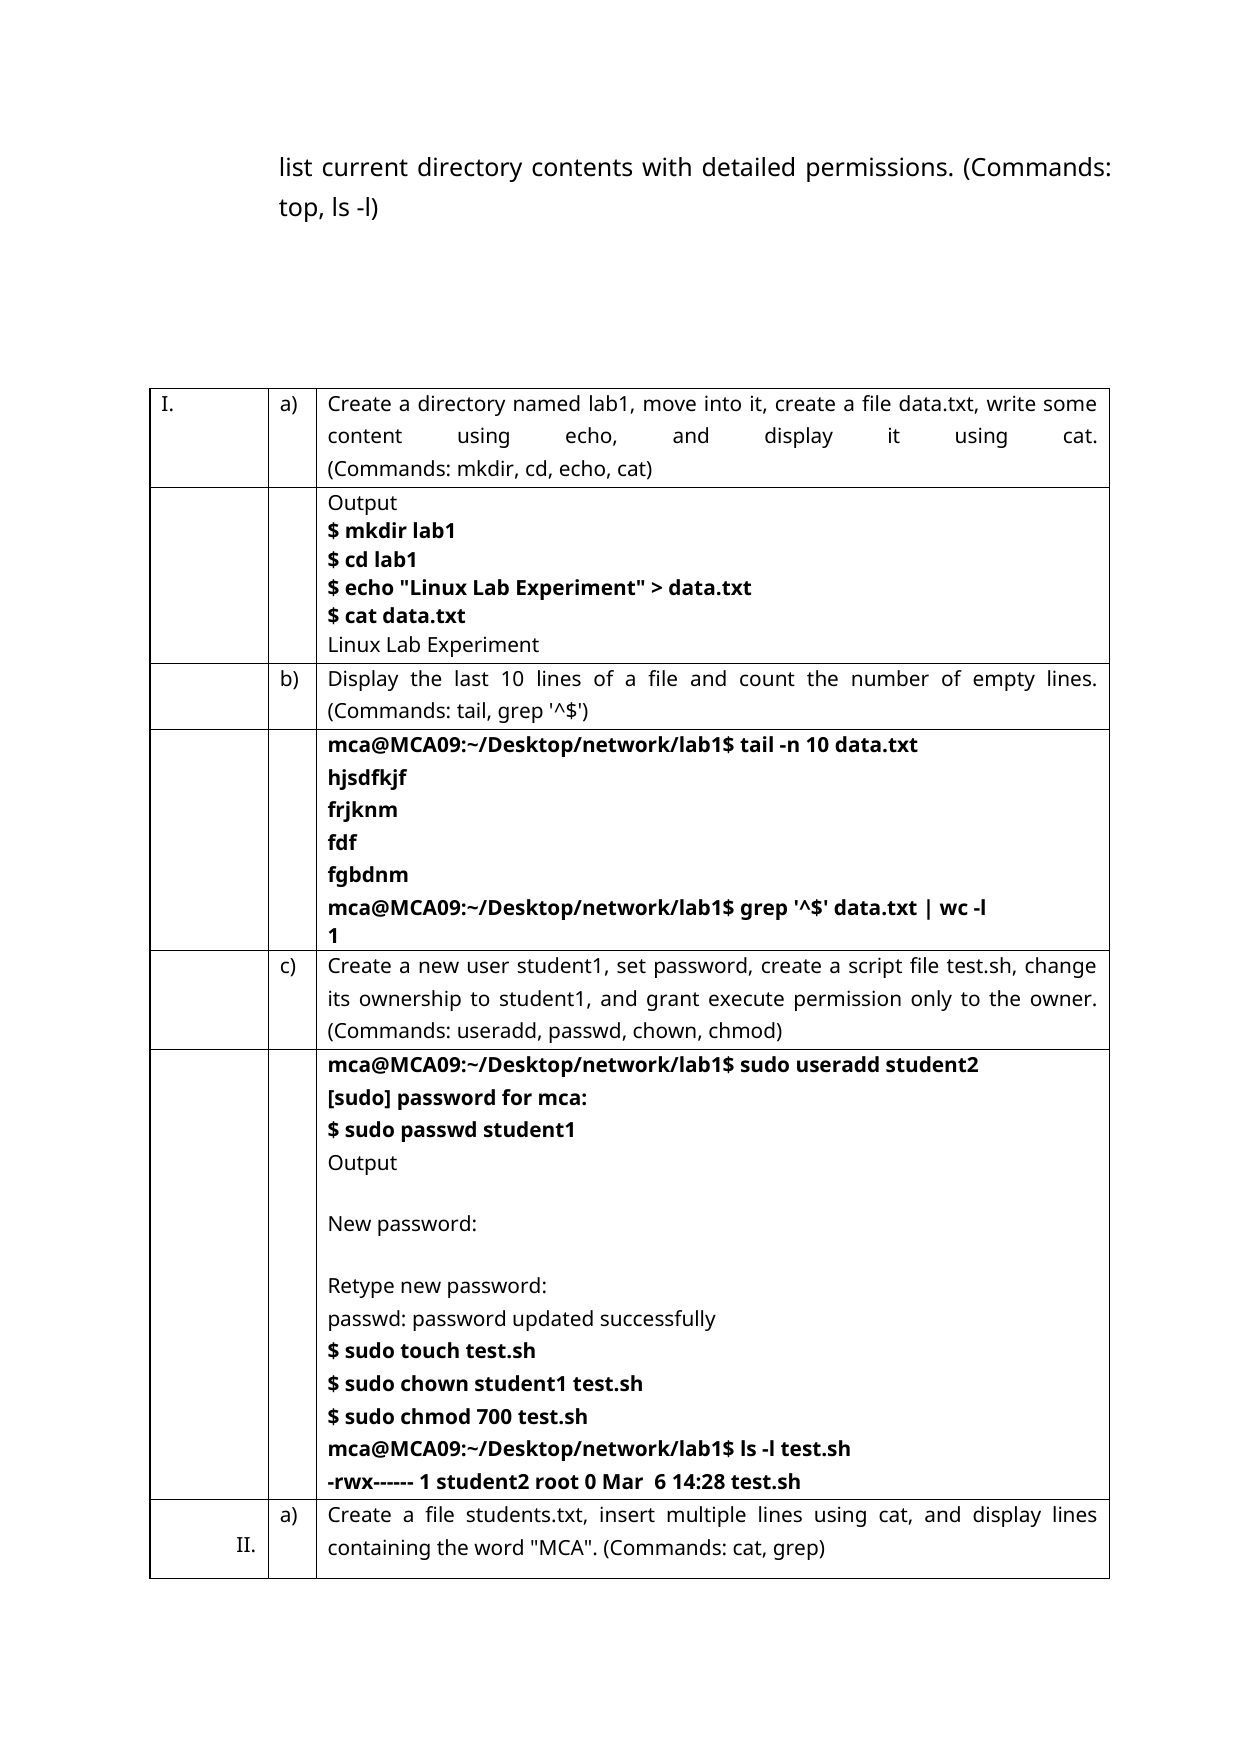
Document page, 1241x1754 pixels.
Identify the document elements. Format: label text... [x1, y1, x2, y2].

table_cell Create a new user student1, set password, create a script file test.sh, change its ownership to student1, and grant execute permission only to the owner. (Commands: useradd, passwd, chown, chmod) [317, 951, 1109, 1049]
table_cell c) [269, 951, 316, 1049]
table_header Create a directory named lab1, move into it, create a file data.txt, write some content using echo, and display it using cat. (Commands: mkdir, cd, echo, cat) [317, 389, 1109, 487]
table_cell b) [269, 664, 316, 729]
table_cell Display the last 10 lines of a file and count the number of empty lines. (Commands: tail, grep '^$') [317, 664, 1109, 729]
table_cell Create a file students.txt, insert multiple lines using cat, and display lines containing the word "MCA". (Commands: cat, grep) [317, 1500, 1109, 1577]
table_cell [209, 150, 267, 227]
table_cell Output $ mkdir lab1 $ cd lab1 $ echo "Linux Lab Experiment" > data.txt $ cat data.txt Linux Lab Experiment [317, 488, 1109, 663]
table_header a) [269, 389, 316, 487]
table_cell [151, 1050, 268, 1499]
table_cell mca@MCA09:~/Desktop/network/lab1$ tail -n 10 data.txt hjsdfkjf frjknm fdf fgbdnm mca@MCA09:~/Desktop/network/lab1$ grep '^$' data.txt | wc -l 1 [317, 730, 1109, 950]
table_cell [151, 664, 268, 729]
table_cell [269, 488, 316, 663]
table_cell II. [151, 1500, 268, 1577]
table_cell [151, 488, 268, 663]
table_cell a) [269, 1500, 316, 1577]
table_cell [151, 951, 268, 1049]
table_cell mca@MCA09:~/Desktop/network/lab1$ sudo useradd student2 [sudo] password for mca: $ sudo passwd student1 Output New password: Retype new password: passwd: password updated successfully $ sudo touch test.sh $ sudo chown student1 test.sh $ sudo chmod 700 test.sh mca@MCA09:~/Desktop/network/lab1$ ls -l test.sh -rwx------ 1 student2 root 0 Mar 6 14:28 test.sh [317, 1050, 1109, 1499]
table_cell [269, 730, 316, 950]
table_header I. [151, 389, 268, 487]
table_cell list current directory contents with detailed permissions. (Commands: top, ls -l) [268, 150, 1124, 227]
table_cell [269, 1050, 316, 1499]
table_cell [151, 730, 268, 950]
table_cell [150, 150, 208, 227]
